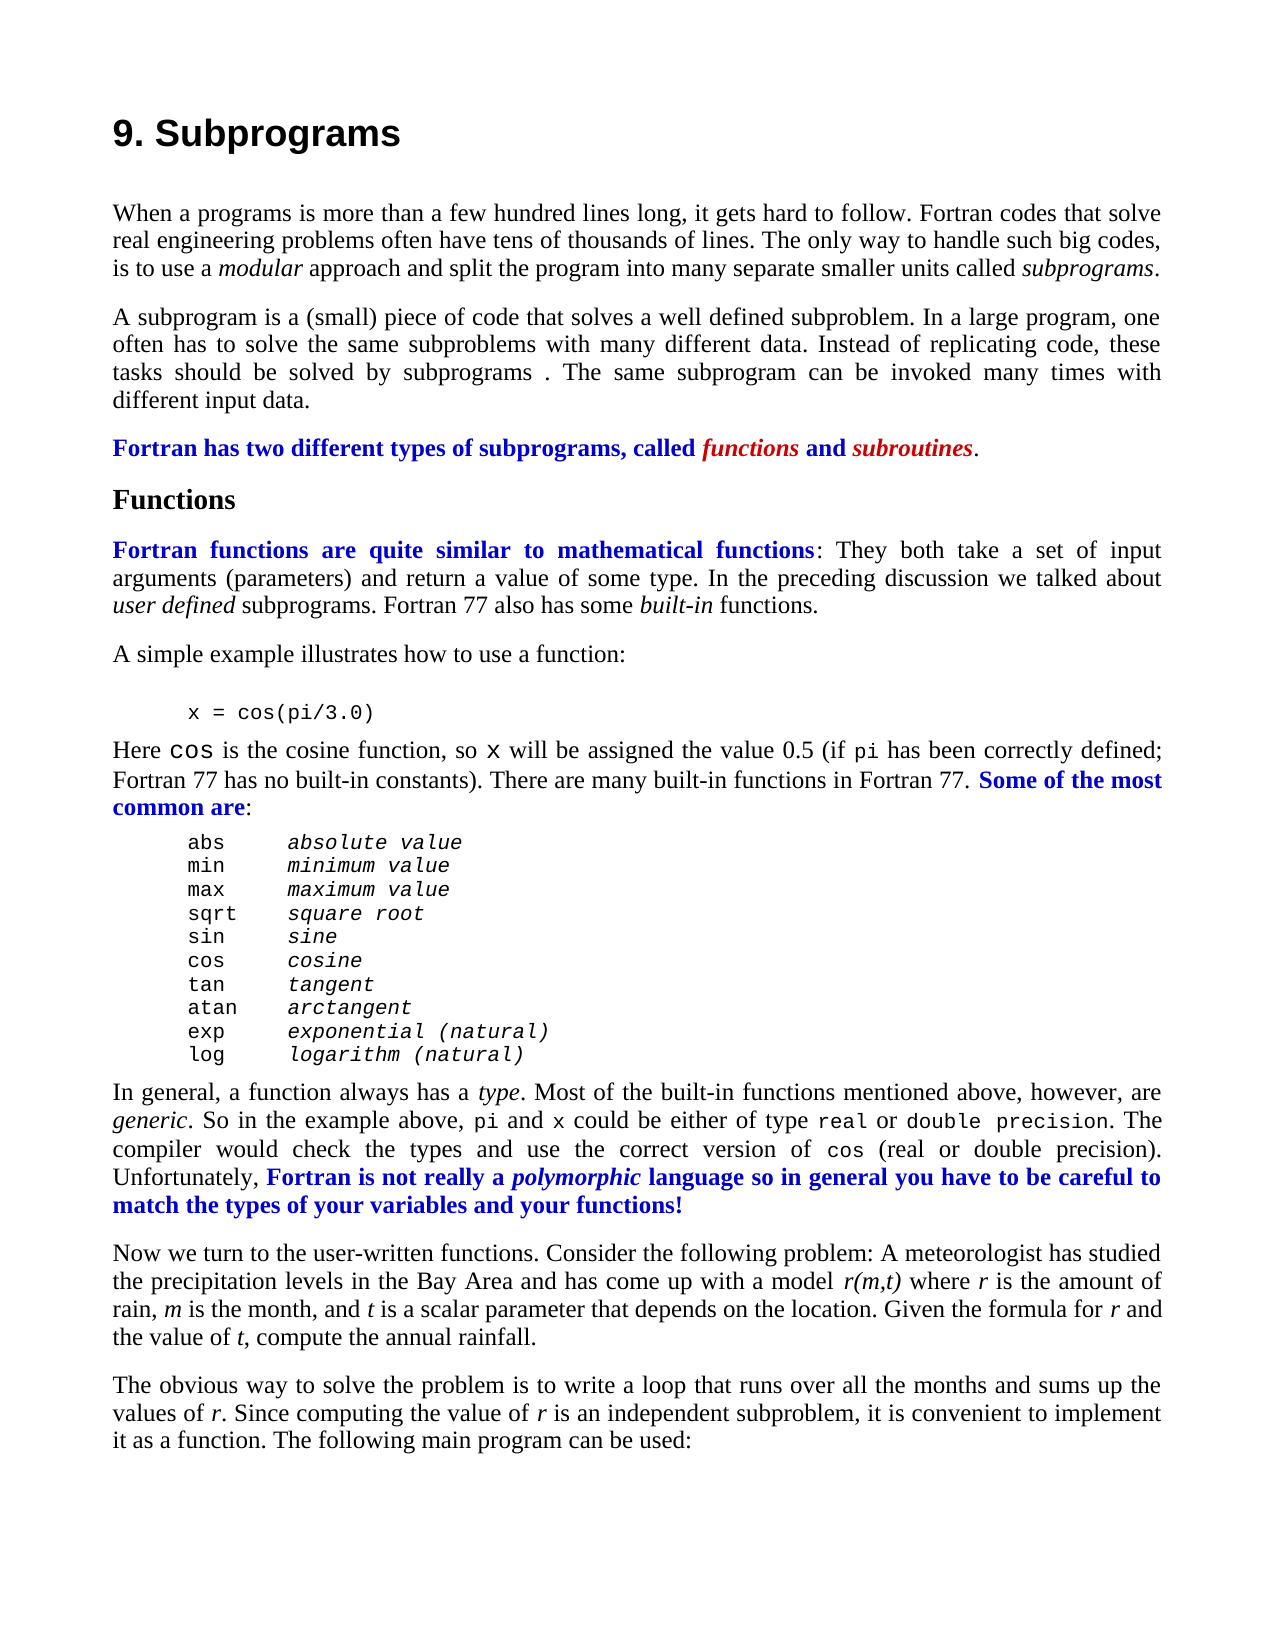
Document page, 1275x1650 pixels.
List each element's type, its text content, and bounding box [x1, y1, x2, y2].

text Fortran has two different types of subprograms, called functions and subroutines. [112, 434, 1162, 462]
text Now we turn to the user-written functions. Consider the following problem: A meteorologist has studied the precipitation levels in the Bay Area and has come up with a model r(m,t) where r is the amount of rain, m is the month, and t is a scalar parameter that depends on the location. Given the formula for r and the value of t, compute the annual rainfall. [112, 1239, 1162, 1350]
text max maximum value [112, 879, 1162, 903]
text When a programs is more than a few hundred lines long, it gets hard to follow. Fortran codes that solve real engineering problems often have tens of thousands of lines. The only way to handle such big codes, is to use a modular approach and split the program into many separate smaller units called subprograms. [112, 199, 1162, 282]
text The obvious way to solve the problem is to write a loop that runs over all the months and sums up the values of r. Since computing the value of r is an independent subproblem, it is convenient to implement it as a function. The following main program can be used: [112, 1371, 1162, 1454]
text Functions [112, 483, 1162, 515]
text A simple example illustrates how to use a function: [112, 640, 1162, 668]
text log logarithm (natural) [112, 1044, 1162, 1068]
text atan arctangent [112, 997, 1162, 1021]
text exp exponential (natural) [112, 1021, 1162, 1044]
text tan tangent [112, 973, 1162, 997]
subtitle 9. Subprograms [112, 112, 1162, 155]
text cos cosine [112, 950, 1162, 973]
text In general, a function always has a type. Most of the built-in functions mentioned above, however, are generic. So in the example above, pi and x could be either of type real or double precision. The compiler would check the types and use the correct version of cos (real or double precision). Unfortunately, Fortran is not really a polymorphic language so in general you have to be careful to match the types of your variables and your functions! [112, 1078, 1162, 1219]
text abs absolute value [112, 832, 1162, 855]
text A subprogram is a (small) piece of code that solves a well defined subproblem. In a large program, one often has to solve the same subproblems with many different data. Instead of replicating code, these tasks should be solved by subprograms . The same subprogram can be invoked many times with different input data. [112, 303, 1162, 414]
text sin sine [112, 926, 1162, 950]
text min minimum value [112, 855, 1162, 879]
text Fortran functions are quite similar to mathematical functions: They both take a set of input arguments (parameters) and return a value of some type. In the preceding discussion we talked about user defined subprograms. Fortran 77 also has some built-in functions. [112, 536, 1162, 619]
text x = cos(pi/3.0) [112, 702, 1162, 726]
text Here cos is the cosine function, so x will be assigned the value 0.5 (if pi has been correctly defined; Fortran 77 has no built-in constants). There are many built-in functions in Fortran 77. Some of the most common are: [112, 736, 1162, 821]
text sqrt square root [112, 903, 1162, 926]
